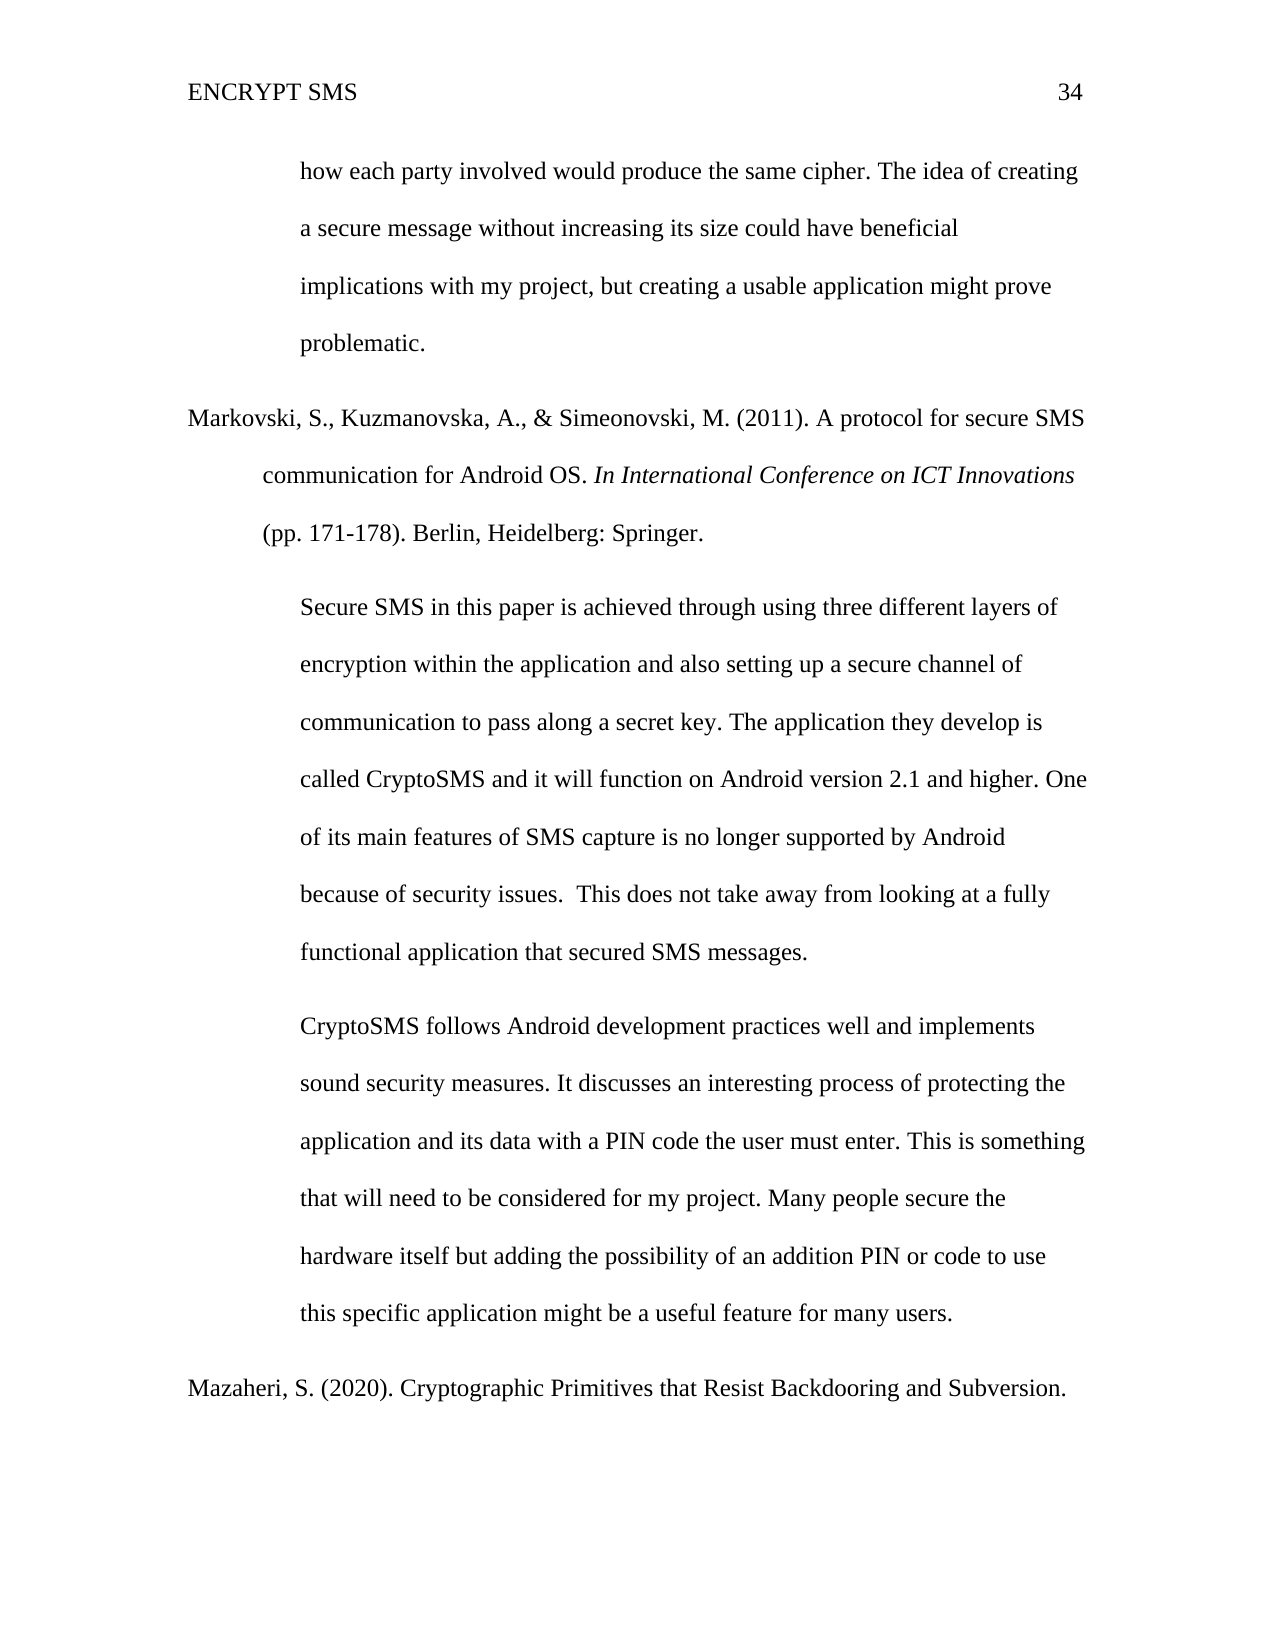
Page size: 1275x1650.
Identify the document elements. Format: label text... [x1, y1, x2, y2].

text CryptoSMS follows Android development practices well and implements sound security measures. It discusses an interesting process of protecting the application and its data with a PIN code the user must enter. This is something that will need to be considered for my project. Many people secure the hardware itself but adding the possibility of an addition PIN or code to use this specific application might be a useful feature for many users. [300, 1011, 1087, 1327]
text Secure SMS in this paper is achieved through using three different layers of encryption within the application and also setting up a secure channel of communication to pass along a secret key. The application they develop is called CryptoSMS and it will function on Android version 2.1 and higher. One of its main features of SMS capture is no longer supported by Android because of security issues. This does not take away from looking at a fully functional application that secured SMS messages. [300, 592, 1087, 966]
text Mazaheri, S. (2020). Cryptographic Primitives that Resist Backdooring and Subversion. [187, 1373, 1087, 1401]
text how each party involved would produce the same cipher. The idea of creating a secure message without increasing its size could have beneficial implications with my project, but creating a usable application might prove problematic. [300, 156, 1087, 357]
text Markovski, S., Kuzmanovska, A., & Simeonovski, M. (2011). A protocol for secure SMS communication for Android OS. In International Conference on ICT Innovations (pp. 171-178). Berlin, Heidelberg: Springer. [187, 403, 1087, 546]
